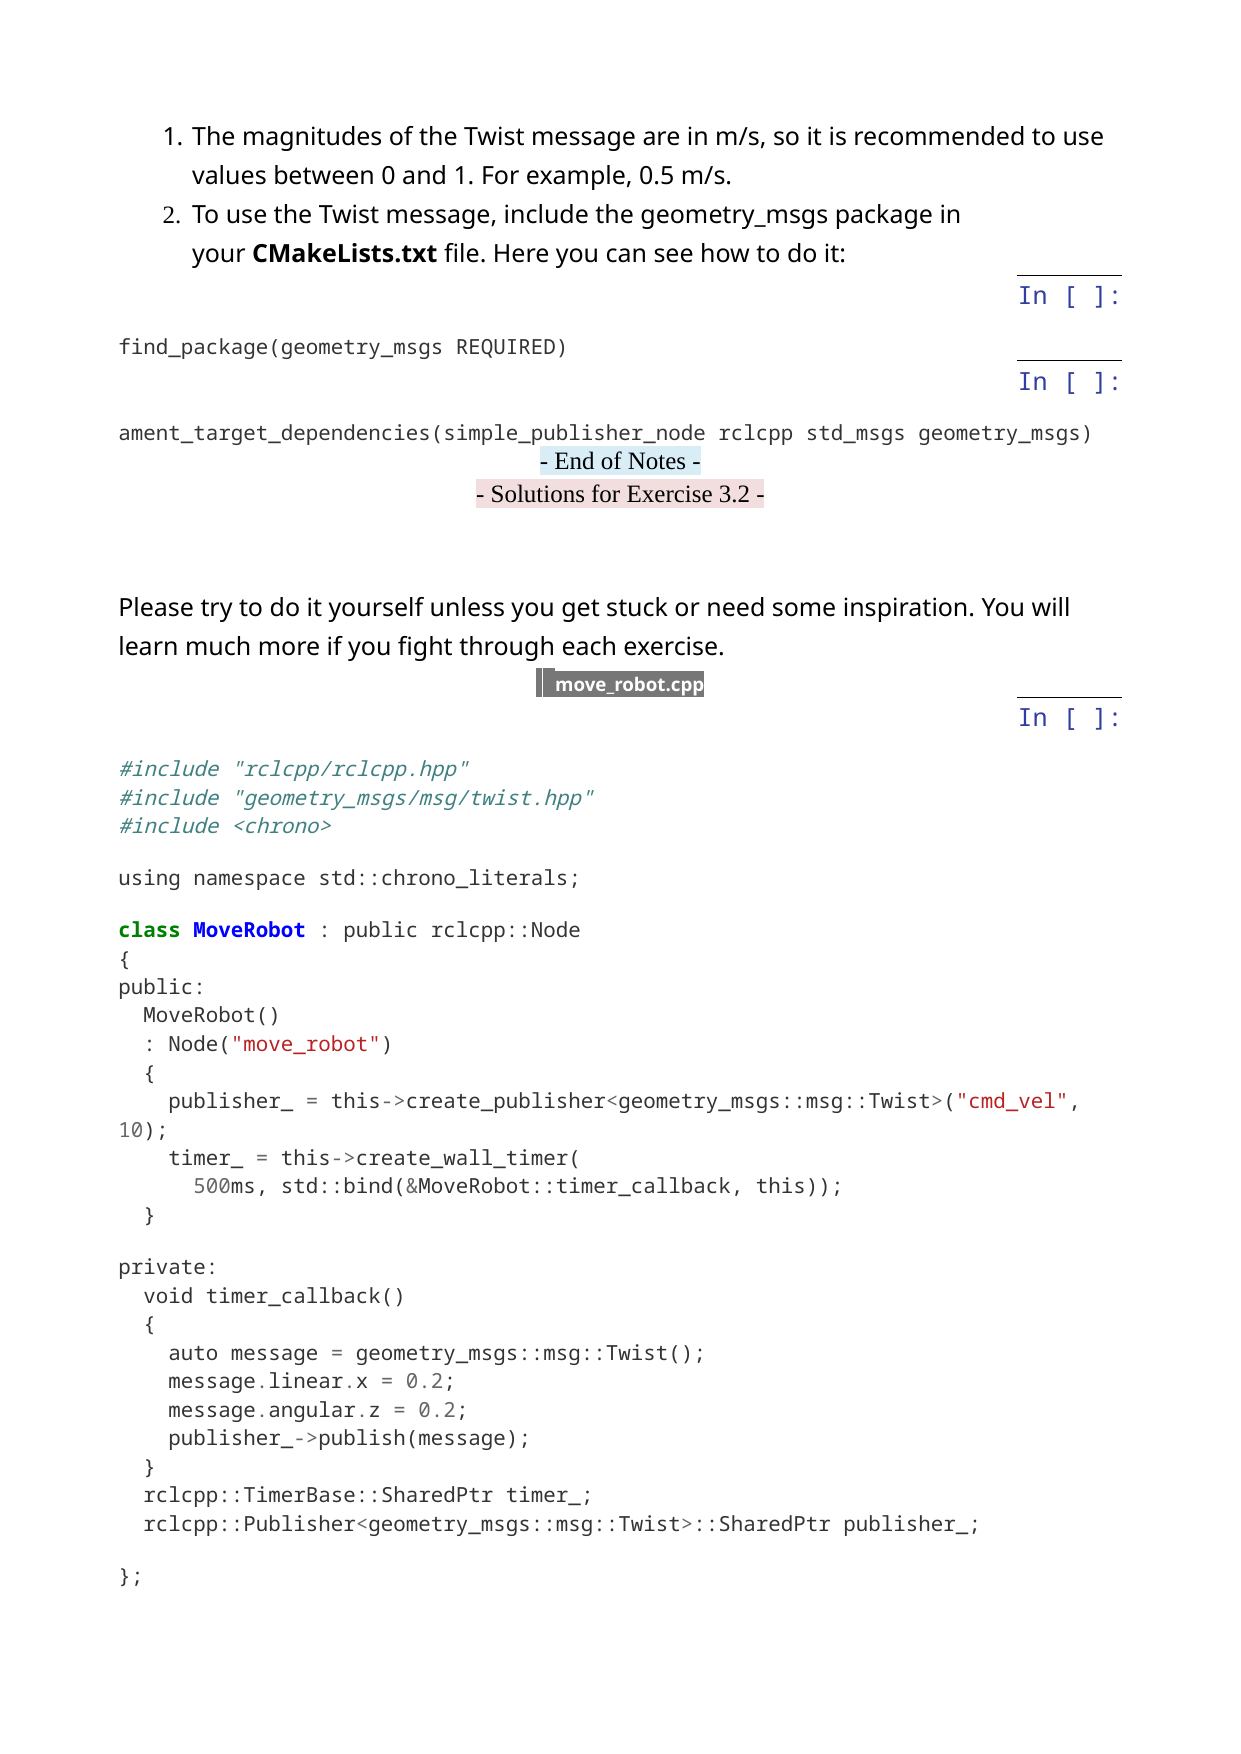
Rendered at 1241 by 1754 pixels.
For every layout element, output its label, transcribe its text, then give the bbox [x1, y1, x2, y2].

text publisher_ = this->create_publisher<geometry_msgs::msg::Twist>("cmd_vel", 10); [118, 1086, 1122, 1143]
list To use the Twist message, include the geometry_msgs package in your CMakeLists.txt file. Here you can see how to do it: [162, 196, 1122, 270]
text - End of Notes - [118, 446, 1122, 475]
text message.linear.x = 0.2; [118, 1366, 1122, 1395]
text private: [118, 1252, 1122, 1281]
text In [ ]: [118, 360, 1122, 397]
text void timer_callback() [118, 1281, 1122, 1309]
text class MoveRobot : public rclcpp::Node [118, 915, 1122, 944]
text 500ms, std::bind(&MoveRobot::timer_callback, this)); [118, 1172, 1122, 1200]
text #include <chrono> [118, 811, 1122, 839]
text } [118, 1200, 1122, 1229]
text message.angular.z = 0.2; [118, 1395, 1122, 1423]
text move_robot.cpp [118, 668, 1122, 697]
text auto message = geometry_msgs::msg::Twist(); [118, 1338, 1122, 1366]
text : Node("move_robot") [118, 1029, 1122, 1058]
text using namespace std::chrono_literals; [118, 863, 1122, 892]
text ament_target_dependencies(simple_publisher_node rclcpp std_msgs geometry_msgs) [118, 418, 1122, 446]
text }; [118, 1561, 1122, 1590]
text In [ ]: [118, 275, 1122, 312]
text { [118, 944, 1122, 972]
text - Solutions for Exercise 3.2 - [118, 479, 1122, 508]
text publisher_->publish(message); [118, 1423, 1122, 1452]
text rclcpp::TimerBase::SharedPtr timer_; [118, 1481, 1122, 1509]
text In [ ]: [118, 697, 1122, 734]
text rclcpp::Publisher<geometry_msgs::msg::Twist>::SharedPtr publisher_; [118, 1509, 1122, 1538]
text } [118, 1452, 1122, 1481]
text { [118, 1309, 1122, 1338]
text #include "geometry_msgs/msg/twist.hpp" [118, 783, 1122, 811]
list The magnitudes of the Twist message are in m/s, so it is recommended to use values between 0 and 1. For example, 0.5 m/s. [162, 118, 1122, 191]
text find_package(geometry_msgs REQUIRED) [118, 332, 1122, 360]
text { [118, 1058, 1122, 1086]
text timer_ = this->create_wall_timer( [118, 1143, 1122, 1172]
text Please try to do it yourself unless you get stuck or need some inspiration. You will learn much more if you fight through each exercise. [118, 590, 1122, 663]
text public: [118, 972, 1122, 1001]
text MoveRobot() [118, 1001, 1122, 1029]
text #include "rclcpp/rclcpp.hpp" [118, 754, 1122, 783]
